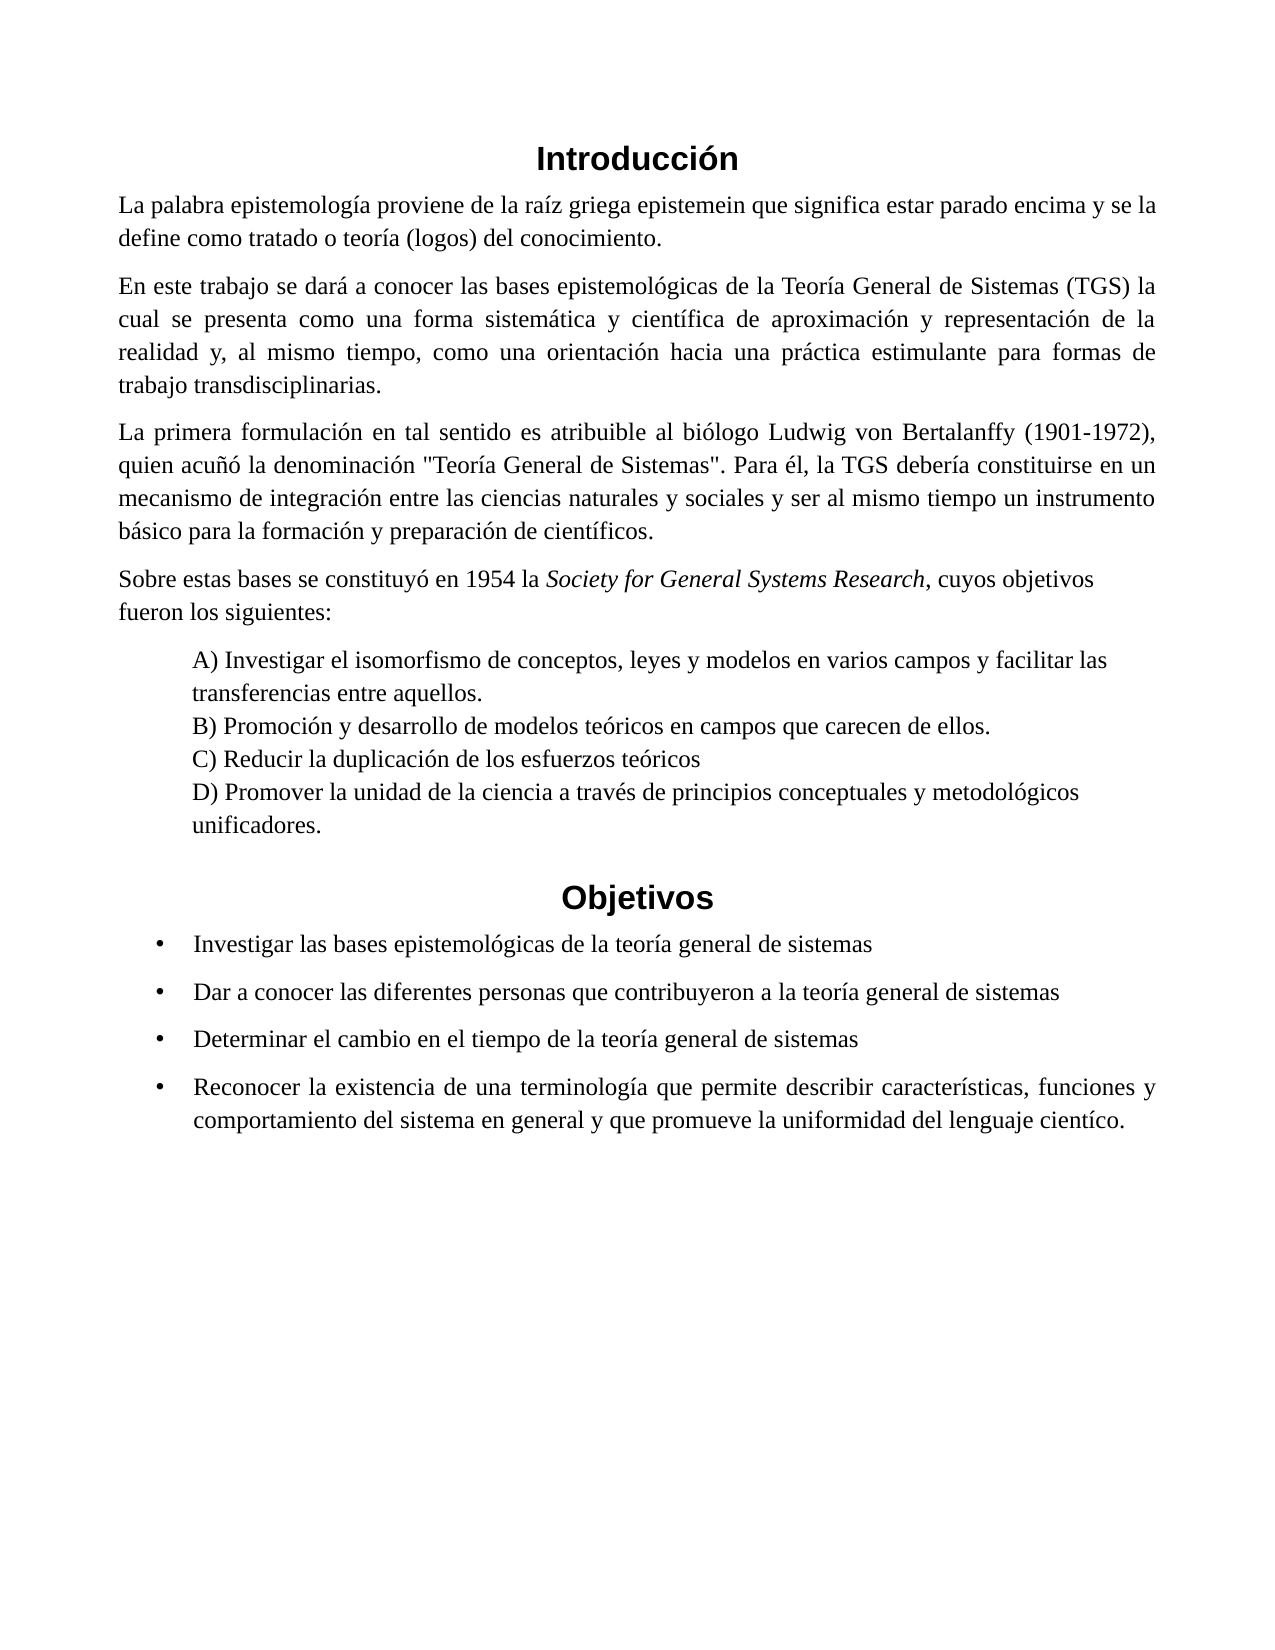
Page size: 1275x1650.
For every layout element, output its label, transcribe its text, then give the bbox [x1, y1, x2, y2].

list Investigar las bases epistemológicas de la teoría general de sistemas [156, 929, 1157, 958]
list Investigar el isomorfismo de conceptos, leyes y modelos en varios campos y facilitar las transferencias entre aquellos. [118, 645, 1157, 706]
list Determinar el cambio en el tiempo de la teoría general de sistemas [156, 1024, 1157, 1053]
text La palabra epistemología proviene de la raíz griega epistemein que significa estar parado encima y se la define como tratado o teoría (logos) del conocimiento. [118, 190, 1157, 252]
text Sobre estas bases se constituyó en 1954 la Society for General Systems Research, cuyos objetivos fueron los siguientes: [118, 564, 1157, 626]
list Reconocer la existencia de una terminología que permite describir características, funciones y comportamiento del sistema en general y que promueve la uniformidad del lenguaje cientíco. [156, 1072, 1157, 1134]
list Dar a conocer las diferentes personas que contribuyeron a la teoría general de sistemas [156, 977, 1157, 1006]
subtitle Objetivos [118, 878, 1157, 917]
text La primera formulación en tal sentido es atribuible al biólogo Ludwig von Bertalanffy (1901-1972), quien acuñó la denominación "Teoría General de Sistemas". Para él, la TGS debería constituirse en un mecanismo de integración entre las ciencias naturales y sociales y ser al mismo tiempo un instrumento básico para la formación y preparación de científicos. [118, 417, 1157, 545]
list Promoción y desarrollo de modelos teóricos en campos que carecen de ellos. [118, 711, 1157, 739]
list Reducir la duplicación de los esfuerzos teóricos [118, 744, 1157, 772]
list Promover la unidad de la ciencia a través de principios conceptuales y metodológicos unificadores. [118, 777, 1157, 838]
text En este trabajo se dará a conocer las bases epistemológicas de la Teoría General de Sistemas (TGS) la cual se presenta como una forma sistemática y científica de aproximación y representación de la realidad y, al mismo tiempo, como una orientación hacia una práctica estimulante para formas de trabajo transdisciplinarias. [118, 271, 1157, 398]
subtitle Introducción [118, 139, 1157, 178]
